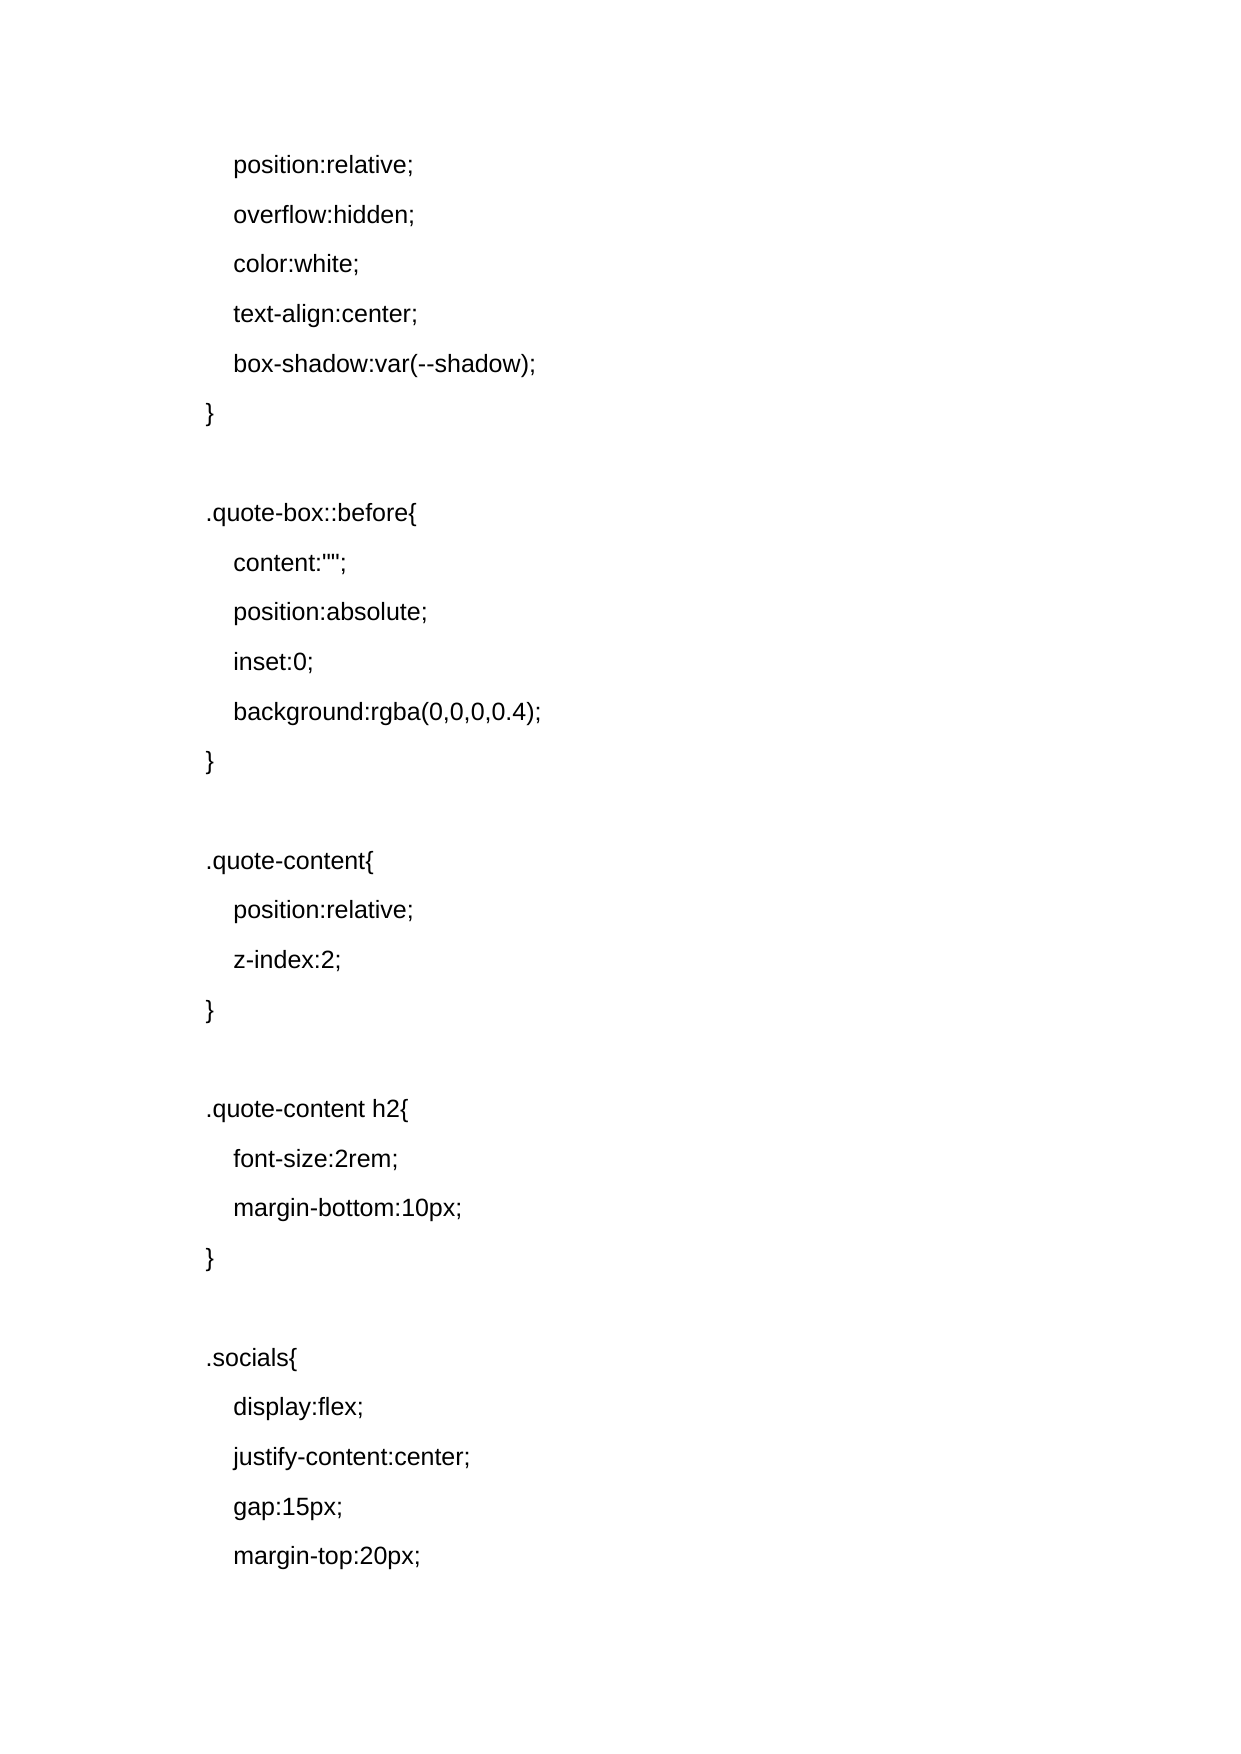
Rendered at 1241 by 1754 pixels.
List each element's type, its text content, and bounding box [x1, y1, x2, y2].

text box-shadow:var(--shadow); [150, 349, 1090, 377]
text background:rgba(0,0,0,0.4); [150, 697, 1090, 725]
text margin-bottom:10px; [150, 1193, 1090, 1222]
text display:flex; [150, 1392, 1090, 1421]
text } [150, 398, 1090, 427]
text font-size:2rem; [150, 1144, 1090, 1172]
text position:absolute; [150, 597, 1090, 626]
text position:relative; [150, 895, 1090, 924]
text z-index:2; [150, 945, 1090, 974]
text } [150, 1243, 1090, 1272]
text margin-top:20px; [150, 1541, 1090, 1570]
text gap:15px; [150, 1492, 1090, 1520]
text .socials{ [150, 1342, 1090, 1371]
text text-align:center; [150, 299, 1090, 328]
text position:relative; [150, 150, 1090, 179]
text .quote-content{ [150, 846, 1090, 874]
text .quote-box::before{ [150, 498, 1090, 527]
text inset:0; [150, 647, 1090, 676]
text overflow:hidden; [150, 200, 1090, 228]
text } [150, 995, 1090, 1023]
text content:""; [150, 547, 1090, 576]
text .quote-content h2{ [150, 1094, 1090, 1123]
text color:white; [150, 249, 1090, 278]
text } [150, 746, 1090, 775]
text justify-content:center; [150, 1442, 1090, 1471]
